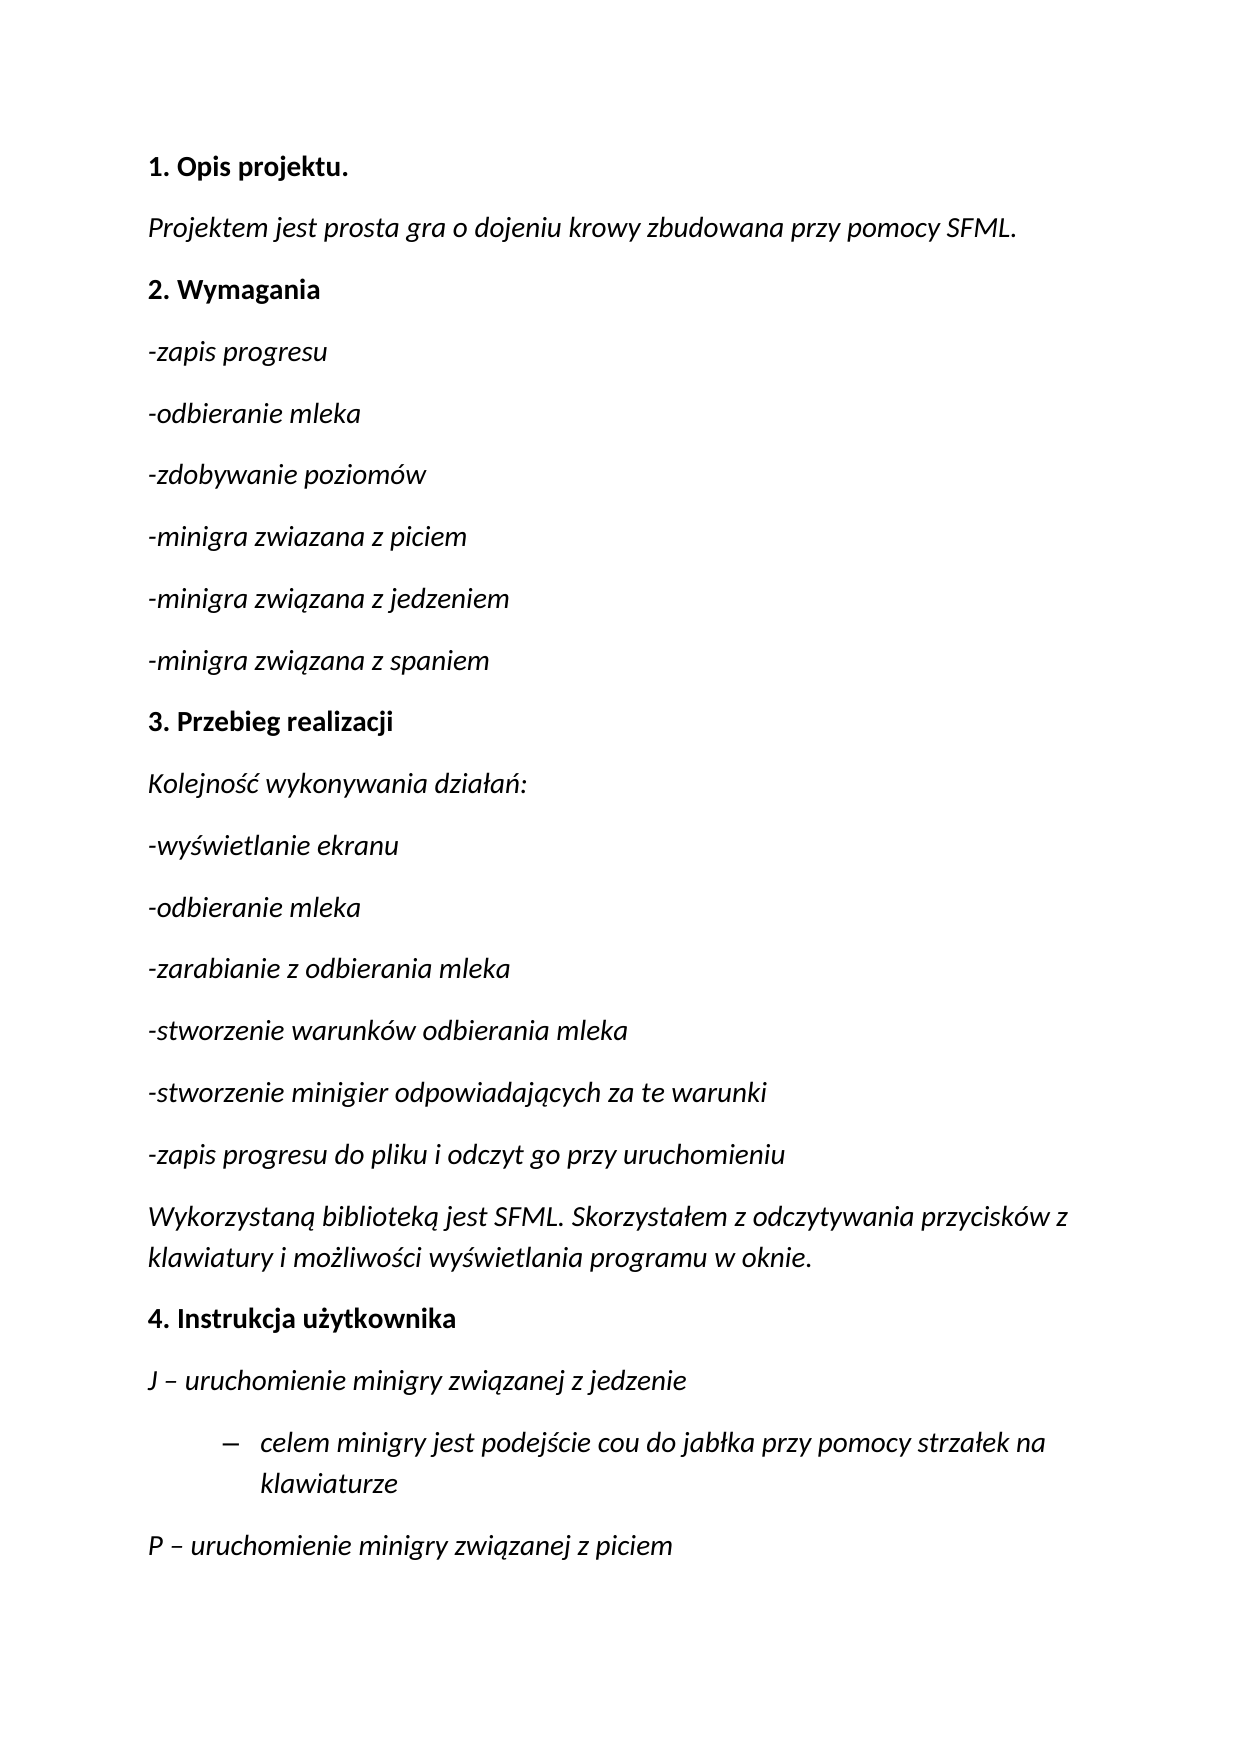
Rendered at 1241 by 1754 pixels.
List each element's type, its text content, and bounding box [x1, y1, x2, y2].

text 4. Instrukcja użytkownika [148, 1300, 1093, 1336]
text 3. Przebieg realizacji [148, 703, 1093, 739]
text -odbieranie mleka [148, 889, 1093, 924]
text -zapis progresu [148, 333, 1093, 368]
text J – uruchomienie minigry związanej z jedzenie [148, 1362, 1093, 1398]
text 1. Opis projektu. [148, 148, 1093, 183]
text -zapis progresu do pliku i odczyt go przy uruchomieniu [148, 1136, 1093, 1172]
text -zdobywanie poziomów [148, 456, 1093, 492]
text -stworzenie warunków odbierania mleka [148, 1012, 1093, 1048]
text -zarabianie z odbierania mleka [148, 951, 1093, 986]
text P – uruchomienie minigry związanej z piciem [148, 1527, 1093, 1562]
text -minigra związana z spaniem [148, 642, 1093, 677]
text -stworzenie minigier odpowiadających za te warunki [148, 1074, 1093, 1110]
text Wykorzystaną biblioteką jest SFML. Skorzystałem z odczytywania przycisków z klawiatury i możliwości wyświetlania programu w oknie. [148, 1198, 1093, 1274]
text -odbieranie mleka [148, 395, 1093, 430]
text Kolejność wykonywania działań: [148, 765, 1093, 801]
list celem minigry jest podejście cou do jabłka przy pomocy strzałek na klawiaturze [223, 1424, 1093, 1501]
text -minigra zwiazana z piciem [148, 518, 1093, 554]
text -wyświetlanie ekranu [148, 827, 1093, 863]
text Projektem jest prosta gra o dojeniu krowy zbudowana przy pomocy SFML. [148, 209, 1093, 245]
text -minigra związana z jedzeniem [148, 580, 1093, 616]
text 2. Wymagania [148, 271, 1093, 307]
